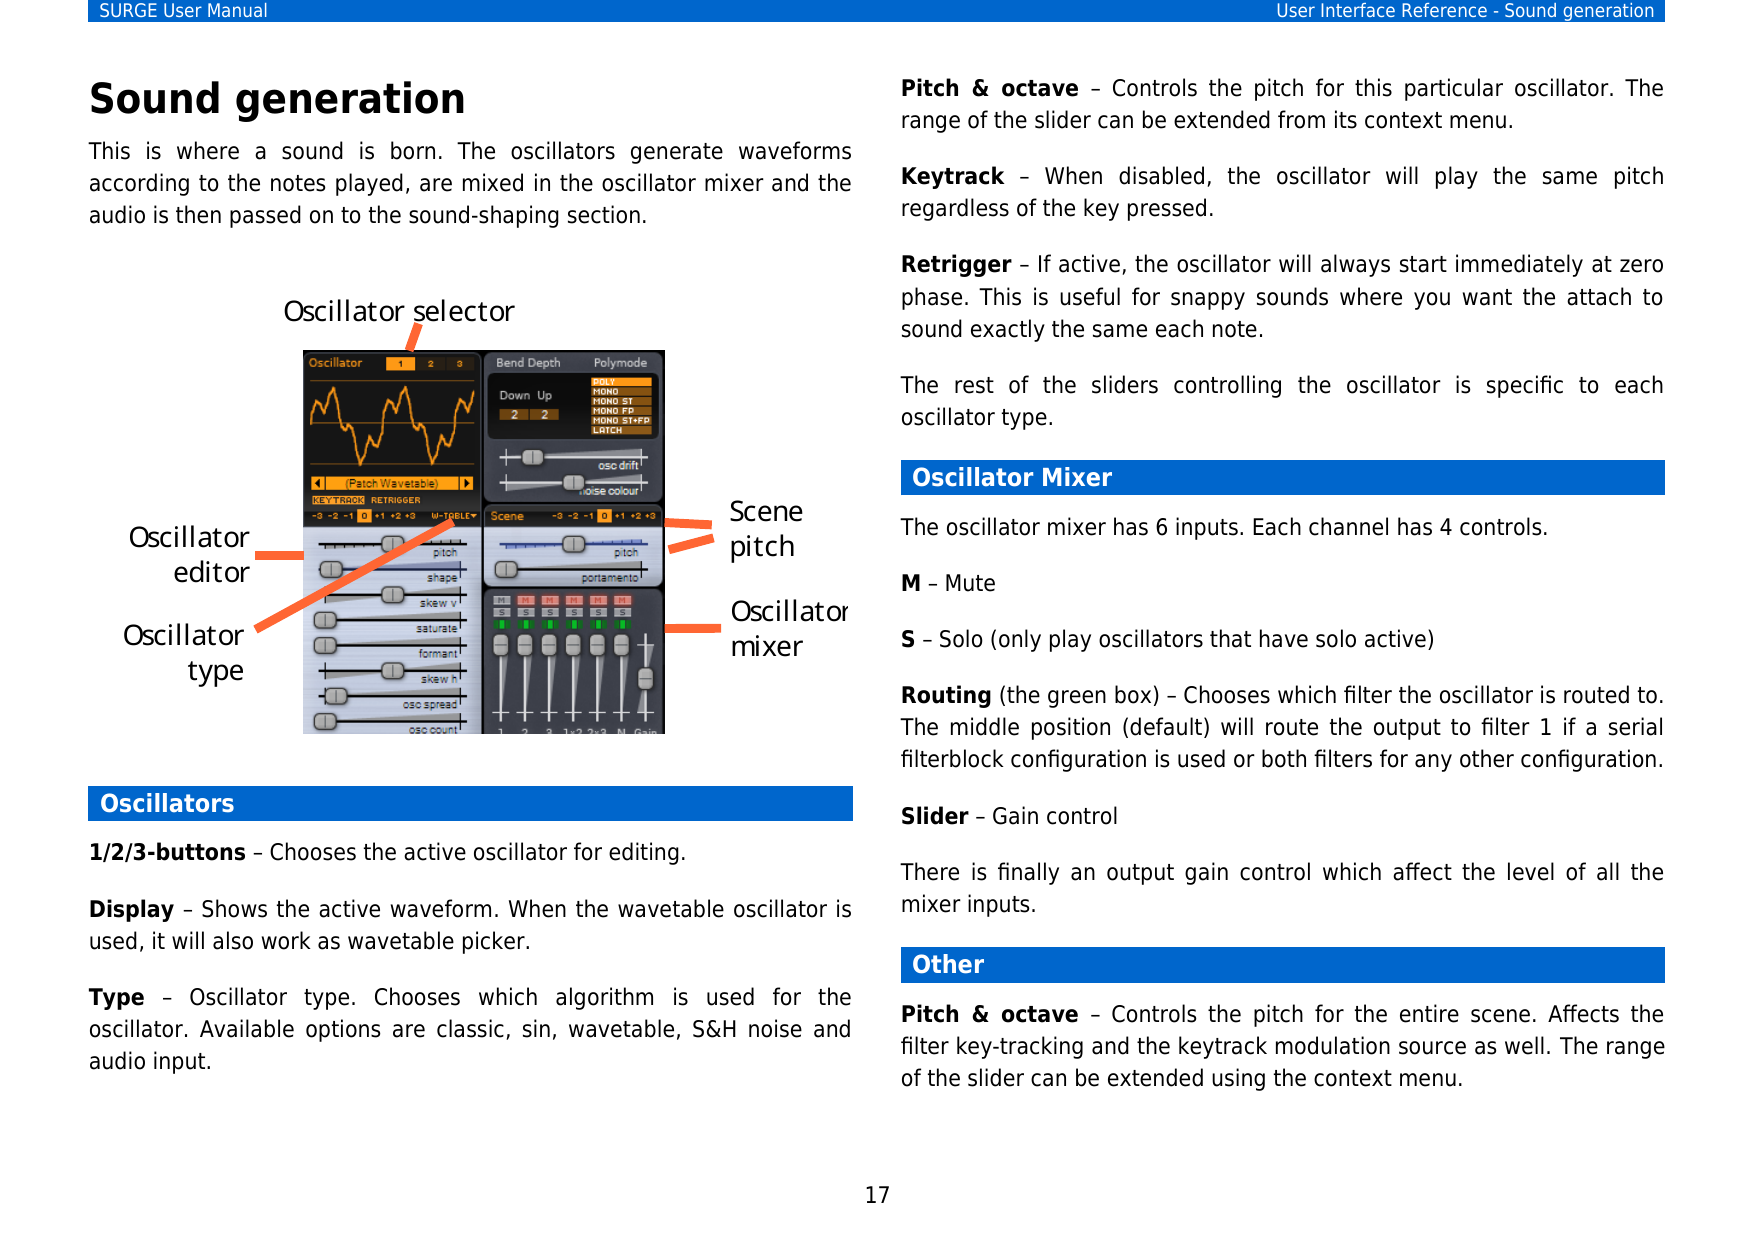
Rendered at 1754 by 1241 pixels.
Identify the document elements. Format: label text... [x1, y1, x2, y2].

text Slider – Gain control [901, 803, 1665, 830]
text 1/2/3-buttons – Chooses the active oscillator for editing. [88, 839, 853, 866]
text Keytrack – When disabled, the oscillator will play the same pitch regardless of the key pressed. [901, 163, 1665, 222]
text Retrigger – If active, the oscillator will always start immediately at zero phase. This is useful for snappy sounds where you want the attach to sound exactly the same each note. [901, 252, 1665, 342]
subtitle Oscillators [97, 786, 845, 821]
text Pitch & octave – Controls the pitch for the entire scene. Affects the filter key-tracking and the keytrack modulation source as well. The range of the slider can be extended using the context menu. [901, 1001, 1665, 1092]
text Pitch & octave – Controls the pitch for this particular oscillator. The range of the slider can be extended from its context menu. [901, 75, 1665, 134]
text Type – Oscillator type. Chooses which algorithm is used for the oscillator. Available options are classic, sin, wavetable, S&H noise and audio input. [88, 984, 853, 1075]
subtitle Sound generation [88, 75, 853, 123]
text Routing (the green box) – Chooses which filter the oscillator is routed to. The middle position (default) will route the output to filter 1 if a serial filterblock configuration is used or both filters for any other configuration. [901, 682, 1665, 773]
text The oscillator mixer has 6 inputs. Each channel has 4 controls. [901, 514, 1665, 541]
text Display – Shows the active waveform. When the wavetable oscillator is used, it will also work as wavetable picker. [88, 896, 853, 955]
text There is finally an output gain control which affect the level of all the mixer inputs. [901, 859, 1665, 918]
text S – Solo (only play oscillators that have solo active) [901, 626, 1665, 653]
text M – Mute [901, 570, 1665, 597]
subtitle Other [901, 947, 1664, 983]
subtitle Oscillator Mixer [909, 460, 1657, 495]
text The rest of the sliders controlling the oscillator is specific to each oscillator type. [901, 372, 1665, 431]
text This is where a sound is born. The oscillators generate waveforms according to the notes played, are mixed in the oscillator mixer and the audio is then passed on to the sound-shaping section. [88, 138, 853, 229]
